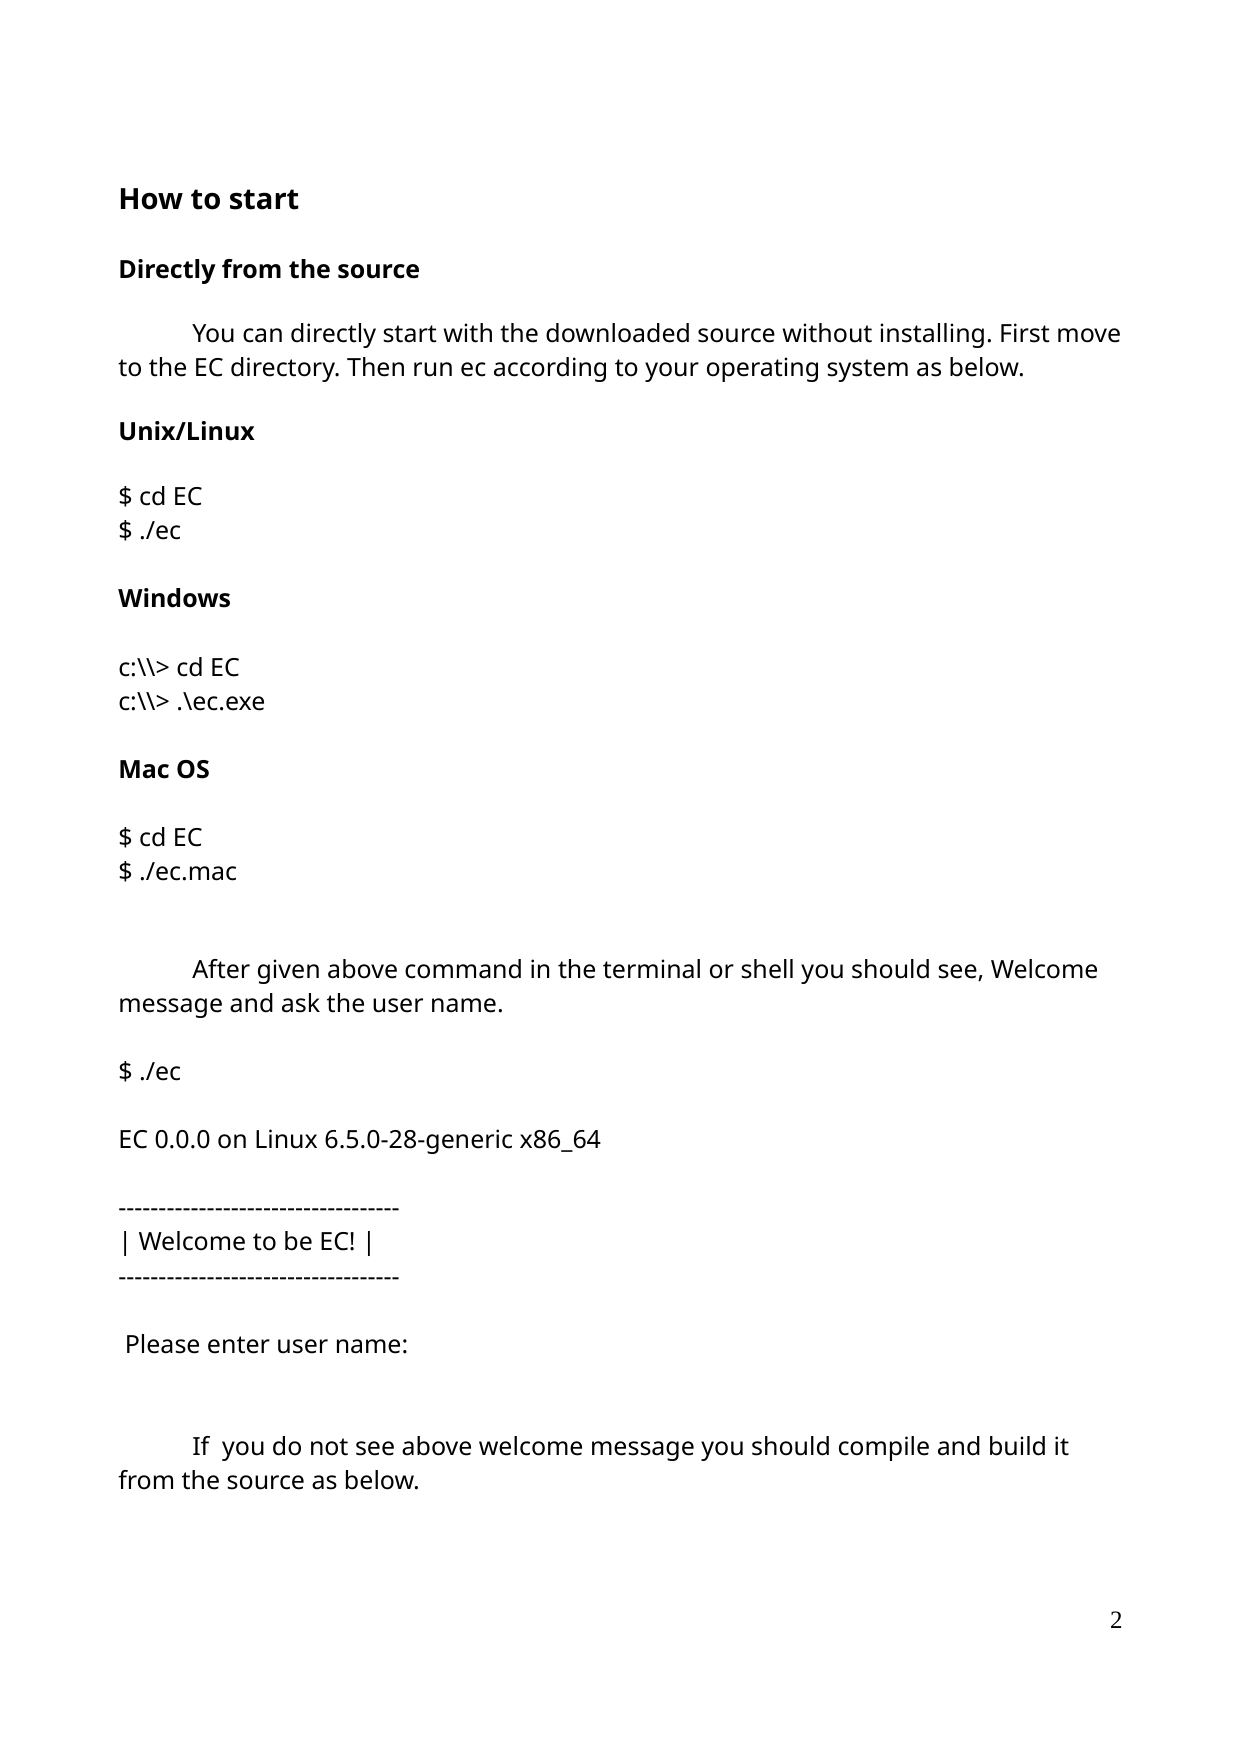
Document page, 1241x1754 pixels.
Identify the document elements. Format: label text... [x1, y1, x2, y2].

text Windows [118, 581, 1122, 615]
text $ ./ec [118, 513, 1122, 547]
text c:\\> cd EC [118, 649, 1122, 683]
text Unix/Linux [118, 414, 1122, 448]
text If you do not see above welcome message you should compile and build it from the source as below. [118, 1428, 1122, 1497]
text c:\\> .\ec.exe [118, 683, 1122, 717]
text $ cd EC [118, 479, 1122, 513]
text After given above command in the terminal or shell you should see, Welcome message and ask the user name. [118, 952, 1122, 1020]
text $ ./ec.mac [118, 854, 1122, 888]
text | Welcome to be EC! | [118, 1224, 1122, 1258]
text How to start [118, 178, 1122, 218]
text You can directly start with the downloaded source without installing. First move to the EC directory. Then run ec according to your operating system as below. [118, 316, 1122, 384]
text EC 0.0.0 on Linux 6.5.0-28-generic x86_64 [118, 1122, 1122, 1156]
text Please enter user name: [118, 1326, 1122, 1360]
text Directly from the source [118, 252, 1122, 286]
text $ ./ec [118, 1054, 1122, 1088]
text Mac OS [118, 751, 1122, 786]
text $ cd EC [118, 819, 1122, 854]
text ----------------------------------- [118, 1258, 1122, 1292]
text ----------------------------------- [118, 1190, 1122, 1224]
